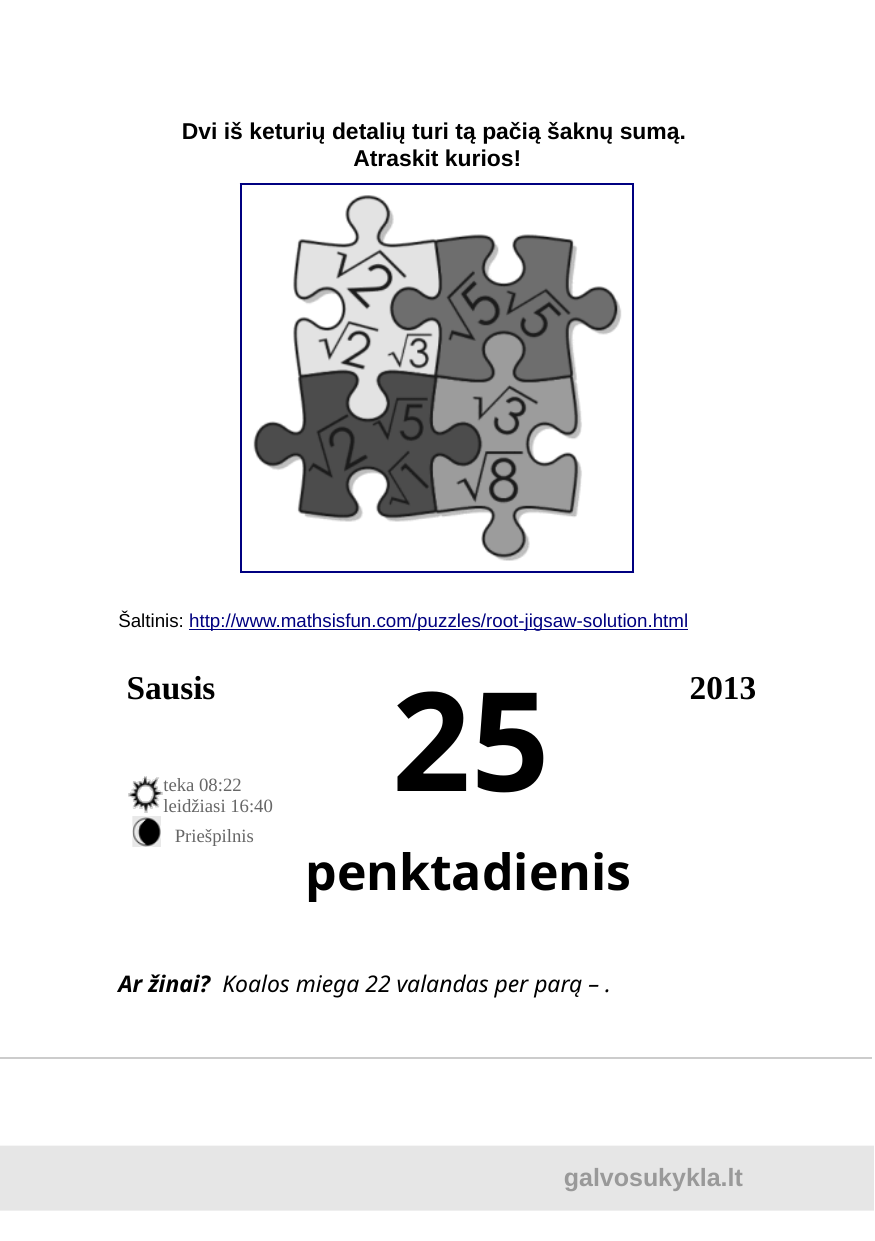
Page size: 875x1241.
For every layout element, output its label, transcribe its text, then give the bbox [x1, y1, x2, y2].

subtitle Dvi iš keturių detalių turi tą pačią šaknų sumą. Atraskit kurios! [118, 118, 756, 171]
table_header Sausis teka 08:22 leidžiasi 16:40 Priešpilnis [118, 644, 298, 905]
text Šaltinis: http://www.mathsisfun.com/puzzles/root-jigsaw-solution.html [118, 610, 756, 632]
text Ar žinai? Koalos miega 22 valandas per parą – . [118, 968, 756, 999]
table_header 2013 [638, 644, 756, 905]
table_header 25 penktadienis [299, 644, 638, 905]
